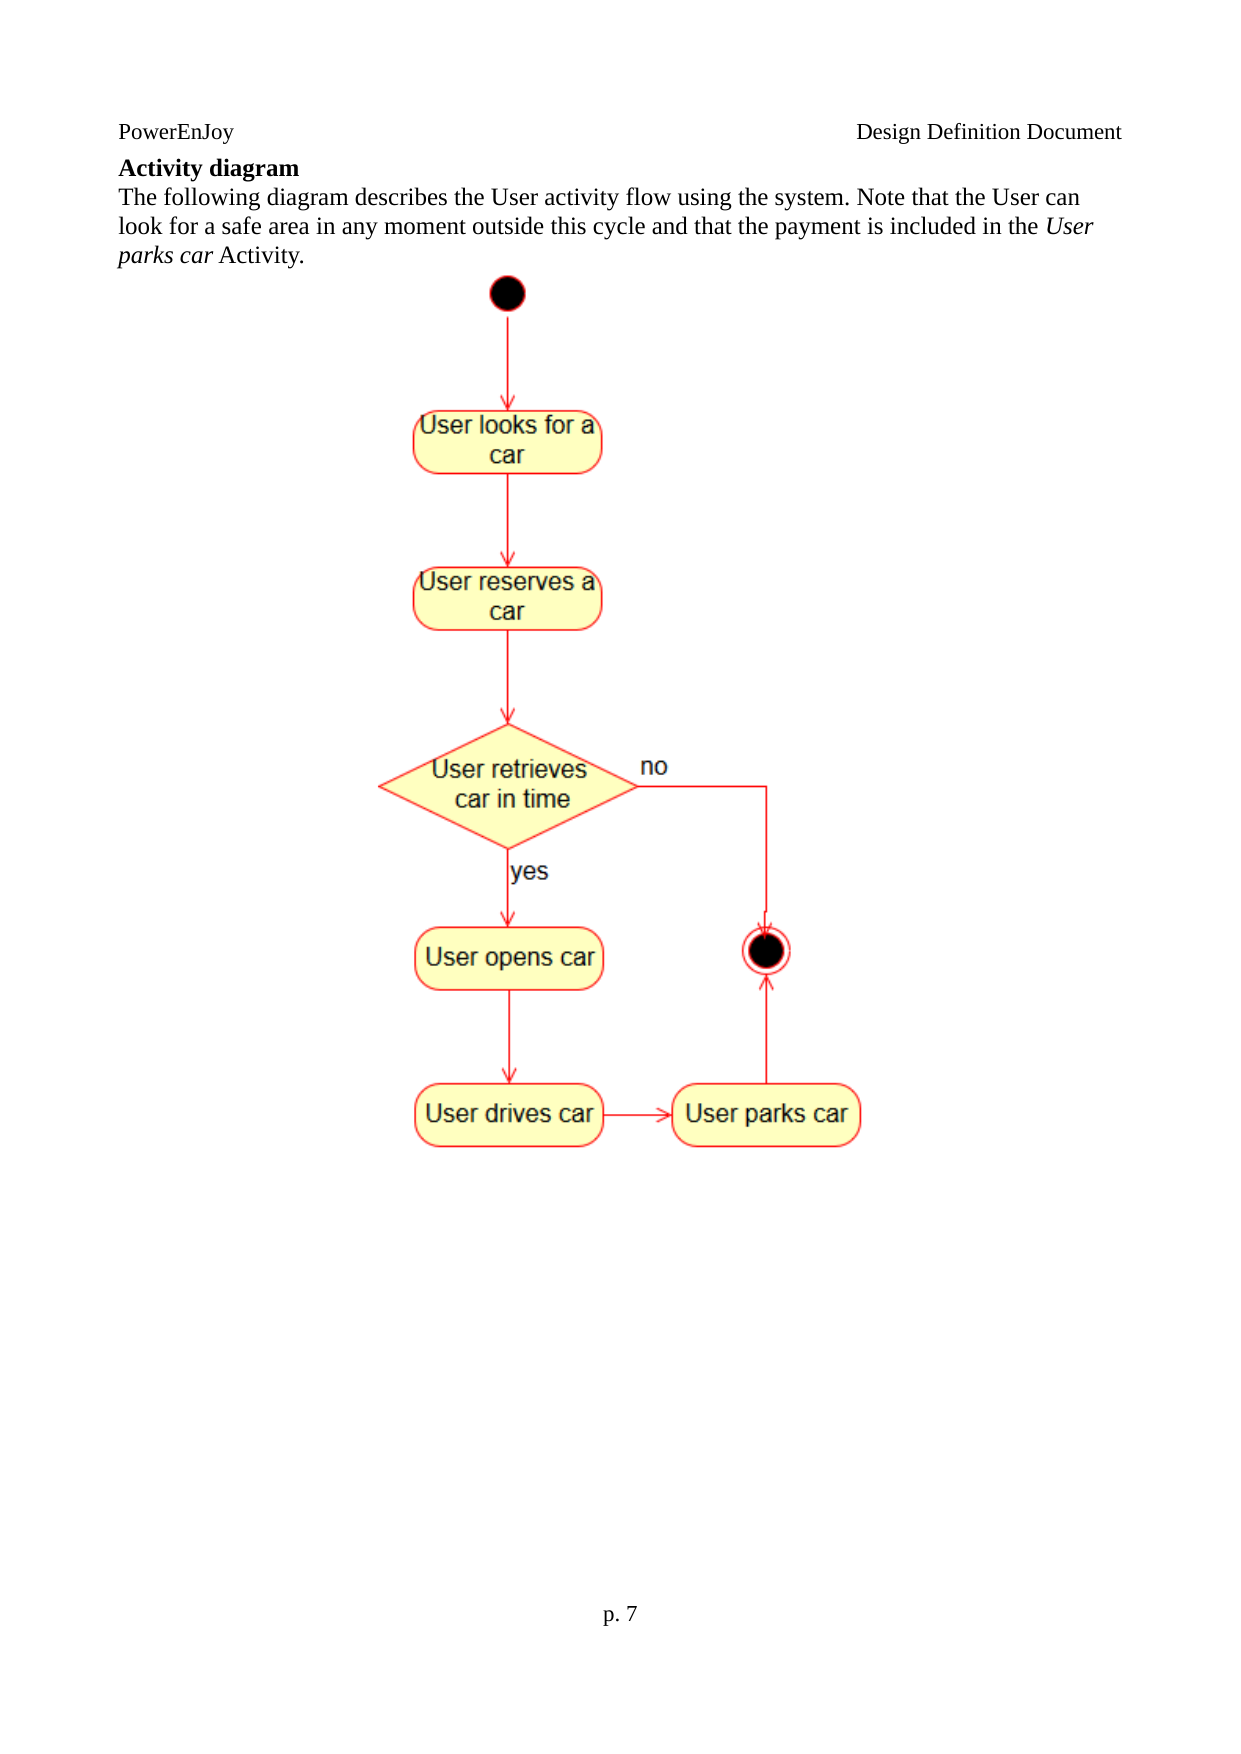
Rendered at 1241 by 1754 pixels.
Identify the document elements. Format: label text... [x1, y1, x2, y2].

text The following diagram describes the User activity flow using the system. Note that the User can look for a safe area in any moment outside this cycle and that the payment is included in the User parks car Activity. [118, 182, 1122, 268]
text Activity diagram [118, 153, 1122, 182]
